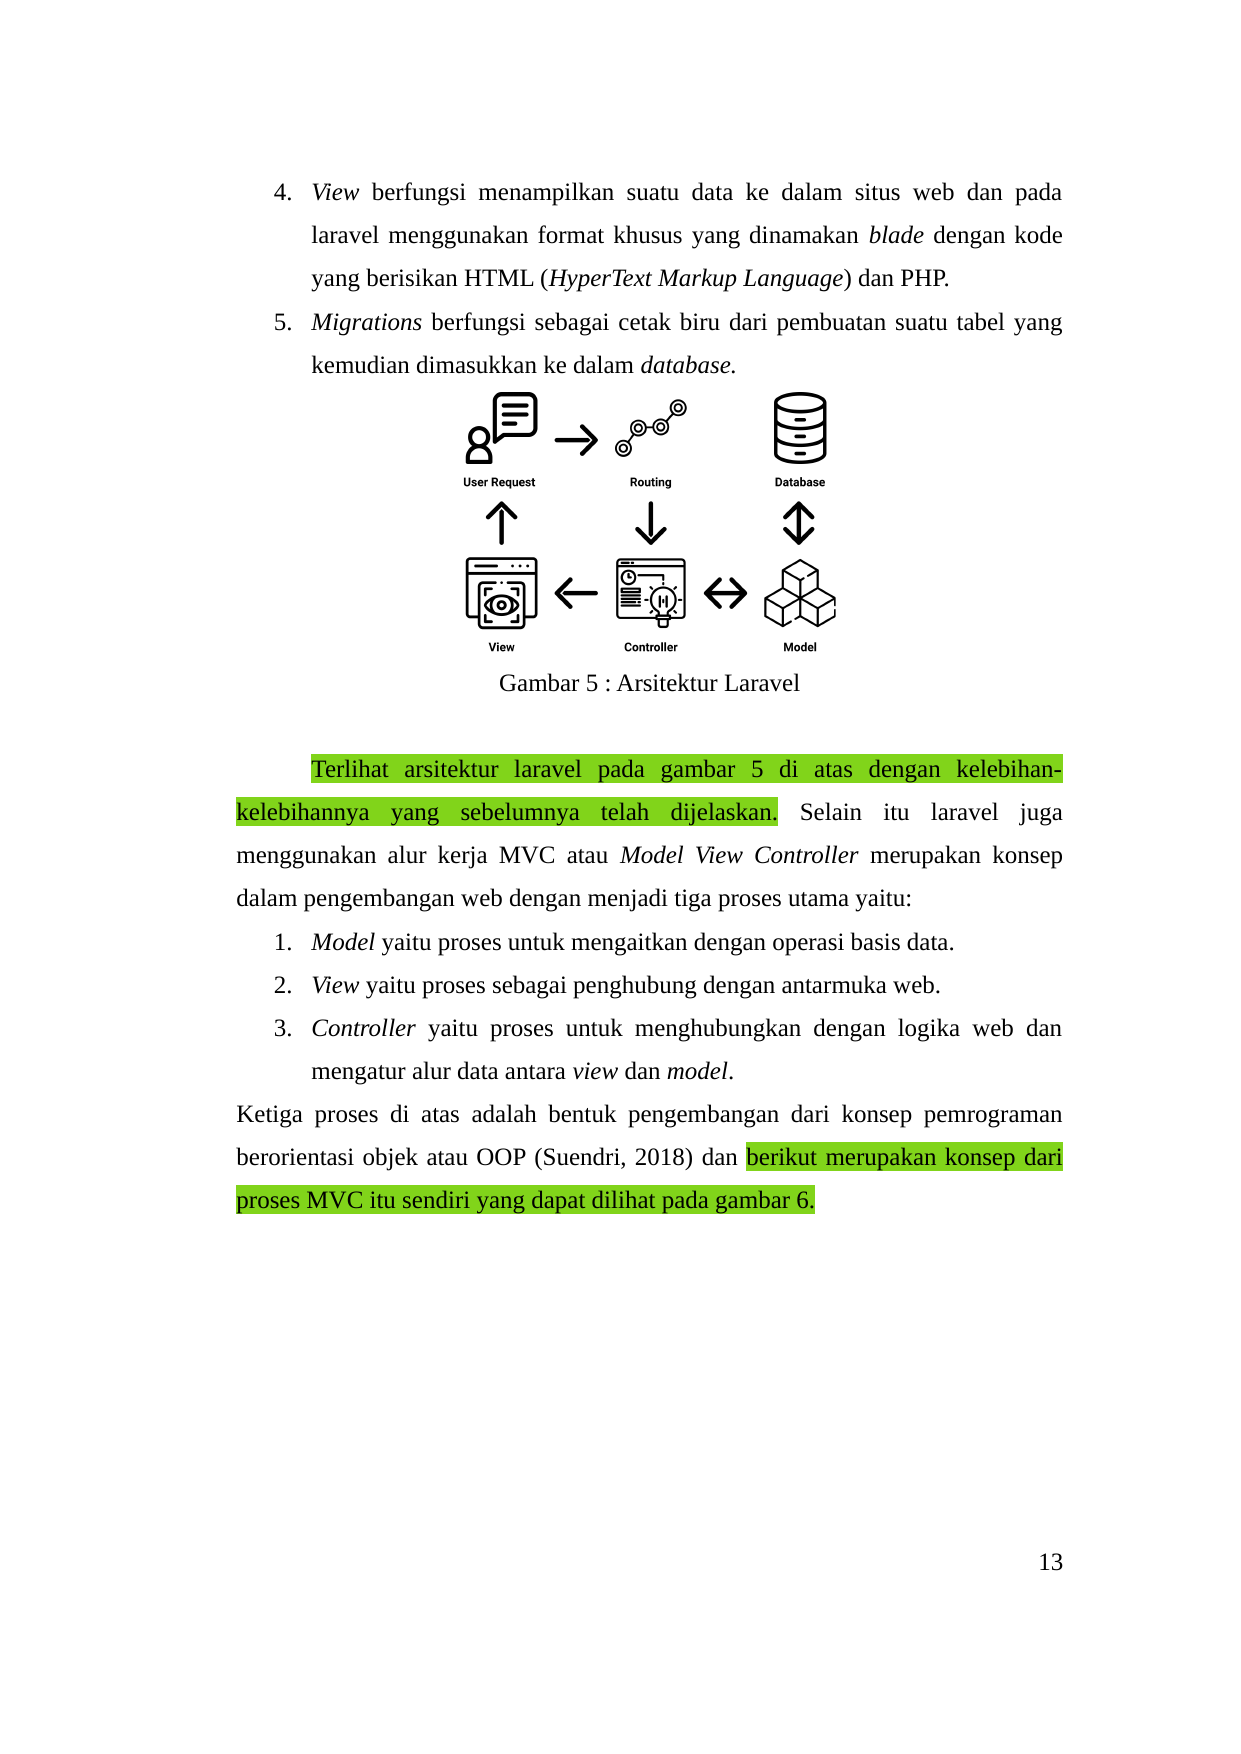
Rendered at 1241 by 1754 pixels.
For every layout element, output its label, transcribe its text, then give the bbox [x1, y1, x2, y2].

list View yaitu proses sebagai penghubung dengan antarmuka web. [274, 970, 1063, 998]
text Ketiga proses di atas adalah bentuk pengembangan dari konsep pemrograman berorientasi objek atau OOP (Suendri, 2018) dan berikut merupakan konsep dari proses MVC itu sendiri yang dapat dilihat pada gambar 6. [236, 1099, 1063, 1214]
text Terlihat arsitektur laravel pada gambar 5 di atas dengan kelebihan-kelebihannya yang sebelumnya telah dijelaskan. Selain itu laravel juga menggunakan alur kerja MVC atau Model View Controller merupakan konsep dalam pengembangan web dengan menjadi tiga proses utama yaitu: [236, 754, 1063, 912]
text Gambar 5 : Arsitektur Laravel [236, 668, 1063, 697]
list Migrations berfungsi sebagai cetak biru dari pembuatan suatu tabel yang kemudian dimasukkan ke dalam database. [274, 307, 1063, 378]
list View berfungsi menampilkan suatu data ke dalam situs web dan pada laravel menggunakan format khusus yang dinamakan blade dengan kode yang berisikan HTML (HyperText Markup Language) dan PHP. [274, 177, 1063, 292]
list Controller yaitu proses untuk menghubungkan dengan logika web dan mengatur alur data antara view dan model. [274, 1013, 1063, 1085]
list Model yaitu proses untuk mengaitkan dengan operasi basis data. [274, 927, 1063, 955]
picture [463, 392, 836, 654]
